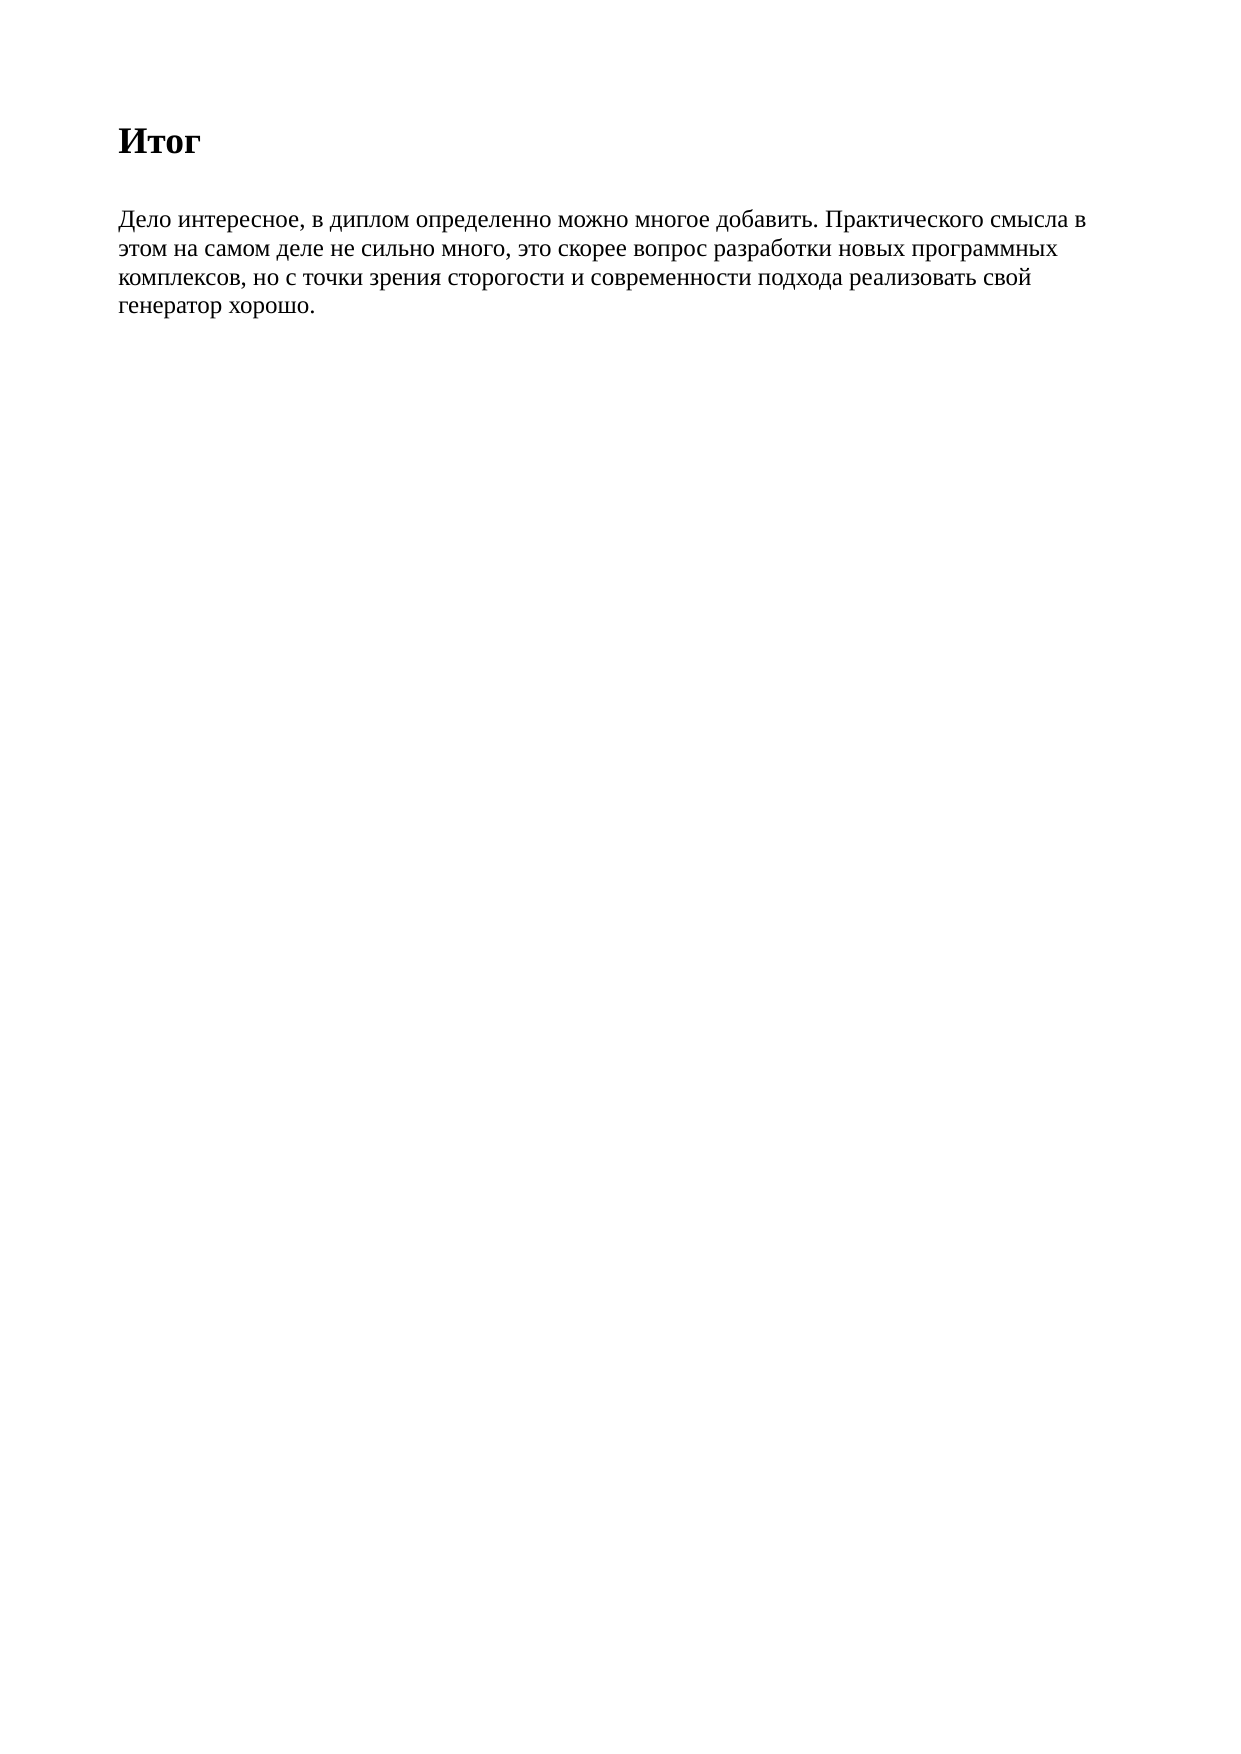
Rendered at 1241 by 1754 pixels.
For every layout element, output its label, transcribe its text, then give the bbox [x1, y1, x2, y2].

text Итог [118, 118, 1122, 161]
text Дело интересное, в диплом определенно можно многое добавить. Практического смысла в этом на самом деле не сильно много, это скорее вопрос разработки новых программных комплексов, но с точки зрения сторогости и современности подхода реализовать свой генератор хорошо. [118, 204, 1122, 319]
